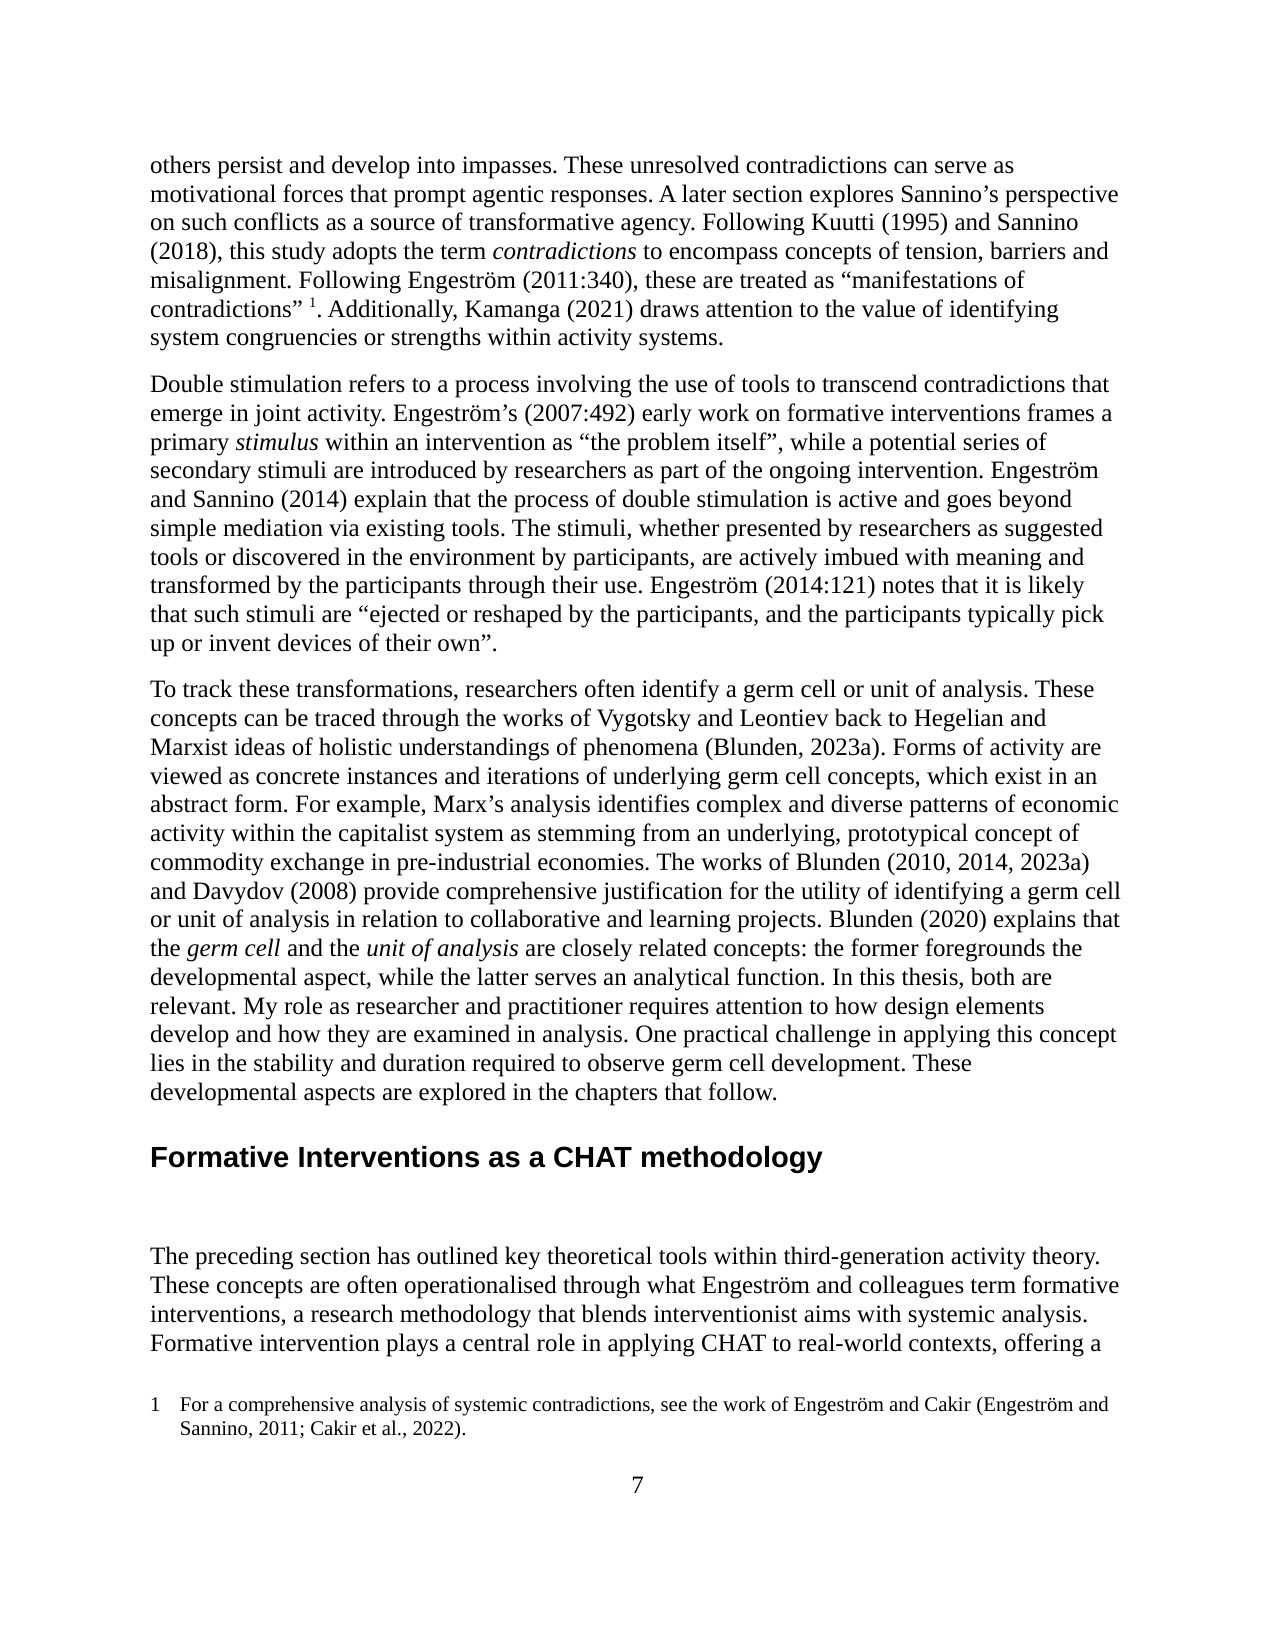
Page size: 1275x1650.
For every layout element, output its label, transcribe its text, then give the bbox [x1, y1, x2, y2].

text others persist and develop into impasses. These unresolved contradictions can serve as motivational forces that prompt agentic responses. A later section explores Sannino’s perspective on such conflicts as a source of transformative agency. Following Kuutti (1995) and Sannino (2018), this study adopts the term contradictions to encompass concepts of tension, barriers and misalignment. Following Engeström (2011:340), these are treated as “manifestations of contradictions” . Additionally, Kamanga (2021) draws attention to the value of identifying system congruencies or strengths within activity systems. [150, 150, 1125, 351]
text To track these transformations, researchers often identify a germ cell or unit of analysis. These concepts can be traced through the works of Vygotsky and Leontiev back to Hegelian and Marxist ideas of holistic understandings of phenomena (Blunden, 2023a). Forms of activity are viewed as concrete instances and iterations of underlying germ cell concepts, which exist in an abstract form. For example, Marx’s analysis identifies complex and diverse patterns of economic activity within the capitalist system as stemming from an underlying, prototypical concept of commodity exchange in pre-industrial economies. The works of Blunden (2010, 2014, 2023a) and Davydov (2008) provide comprehensive justification for the utility of identifying a germ cell or unit of analysis in relation to collaborative and learning projects. Blunden (2020) explains that the germ cell and the unit of analysis are closely related concepts: the former foregrounds the developmental aspect, while the latter serves an analytical function. In this thesis, both are relevant. My role as researcher and practitioner requires attention to how design elements develop and how they are examined in analysis. One practical challenge in applying this concept lies in the stability and duration required to observe germ cell development. These developmental aspects are explored in the chapters that follow. [150, 674, 1125, 1106]
text The preceding section has outlined key theoretical tools within third-generation activity theory. These concepts are often operationalised through what Engeström and colleagues term formative interventions, a research methodology that blends interventionist aims with systemic analysis. Formative intervention plays a central role in applying CHAT to real-world contexts, offering a [150, 1241, 1125, 1356]
text Double stimulation refers to a process involving the use of tools to transcend contradictions that emerge in joint activity. Engeström’s (2007:492) early work on formative interventions frames a primary stimulus within an intervention as “the problem itself”, while a potential series of secondary stimuli are introduced by researchers as part of the ongoing intervention. Engeström and Sannino (2014) explain that the process of double stimulation is active and goes beyond simple mediation via existing tools. The stimuli, whether presented by researchers as suggested tools or discovered in the environment by participants, are actively imbued with meaning and transformed by the participants through their use. Engeström (2014:121) notes that it is likely that such stimuli are “ejected or reshaped by the participants, and the participants typically pick up or invent devices of their own”. [150, 369, 1125, 657]
text For a comprehensive analysis of systemic contradictions, see the work of Engeström and Cakir (Engeström and Sannino, 2011; Cakir et al., 2022). [150, 1392, 1125, 1440]
subtitle Formative Interventions as a CHAT methodology [150, 1140, 1125, 1173]
